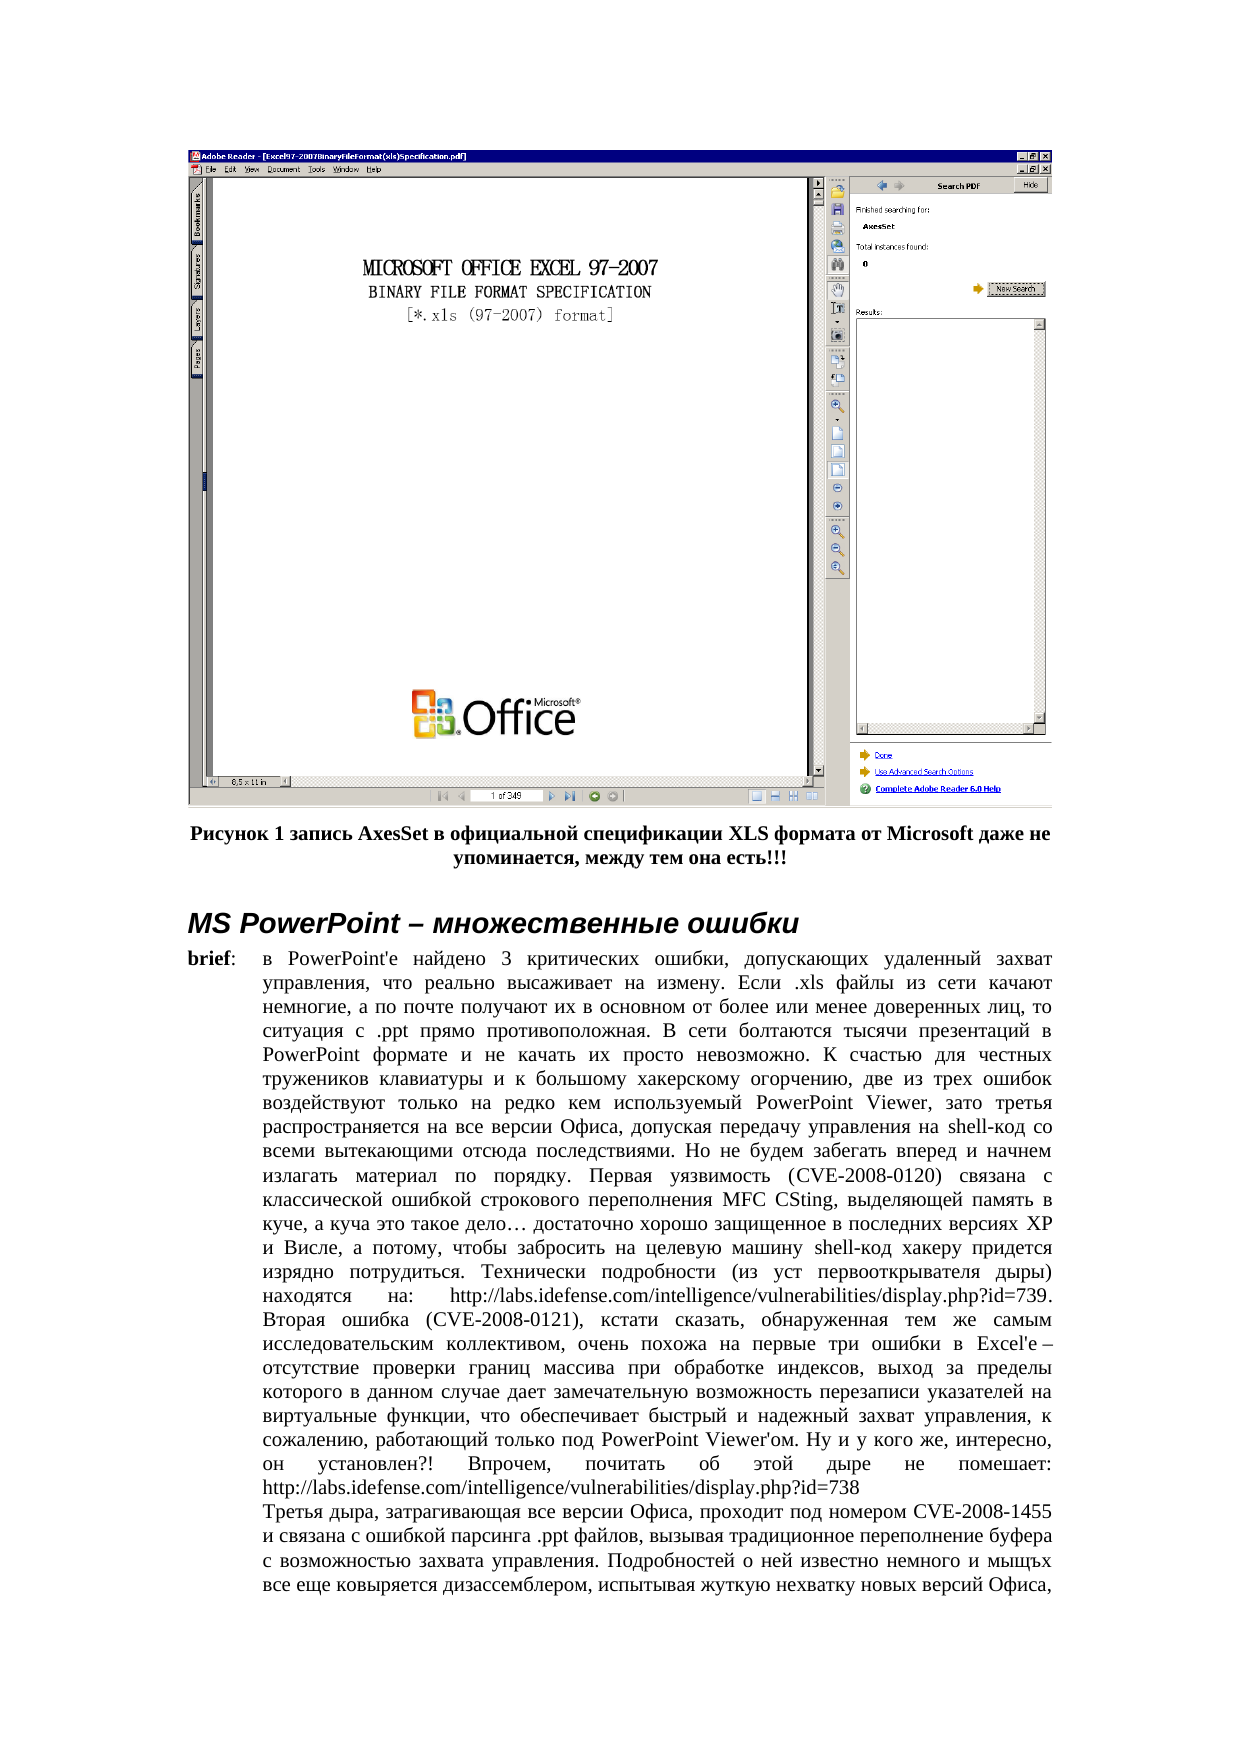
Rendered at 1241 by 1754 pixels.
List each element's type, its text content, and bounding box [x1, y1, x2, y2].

picture [188, 150, 1052, 808]
subtitle MS PowerPoint – множественные ошибки [187, 906, 1053, 940]
text Рисунок 1 запись AxesSet в официальной спецификации XLS формата от Microsoft даже не упоминается, между тем она есть!!! [187, 821, 1053, 869]
text brief: в PowerPoint'е найдено 3 критических ошибки, допускающих удаленный захват управления, что реально высаживает на измену. Если .xls файлы из сети качают немногие, а по почте получают их в основном от более или менее доверенных лиц, то ситуация с .ppt прямо противоположная. В сети болтаются тысячи презентаций в PowerPoint формате и не качать их просто невозможно. К счастью для честных тружеников клавиатуры и к большому хакерскому огорчению, две из трех ошибок воздействуют только на редко кем используемый PowerPoint Viewer, зато третья распространяется на все версии Офиса, допуская передачу управления на shell-код со всеми вытекающими отсюда последствиями. Но не будем забегать вперед и начнем излагать материал по порядку. Первая уязвимость (CVE-2008-0120) связана с классической ошибкой строкового переполнения MFC CSting, выделяющей память в куче, а куча это такое дело… достаточно хорошо защищенное в последних версиях XP и Висле, а потому, чтобы забросить на целевую машину shell-код хакеру придется изрядно потрудиться. Технически подробности (из уст первооткрывателя дыры) находятся на: http://labs.idefense.com/intelligence/vulnerabilities/display.php?id=739. Вторая ошибка (CVE-2008-0121), кстати сказать, обнаруженная тем же самым исследовательским коллективом, очень похожа на первые три ошибки в Excel'е – отсутствие проверки границ массива при обработке индексов, выход за пределы которого в данном случае дает замечательную возможность перезаписи указателей на виртуальные функции, что обеспечивает быстрый и надежный захват управления, к сожалению, работающий только под PowerPoint Viewer'ом. Ну и у кого же, интересно, он установлен?! Впрочем, почитать об этой дыре не помешает: http://labs.idefense.com/intelligence/vulnerabilities/display.php?id=738 Третья дыра, затрагивающая все версии Офиса, проходит под номером CVE-2008-1455 и связана с ошибкой парсинга .ppt файлов, вызывая традиционное переполнение буфера с возможностью захвата управления. Подробностей о ней известно немного и мыщъх все еще ковыряется дизассемблером, испытывая жуткую нехватку новых версий Офиса, [187, 946, 1053, 1596]
